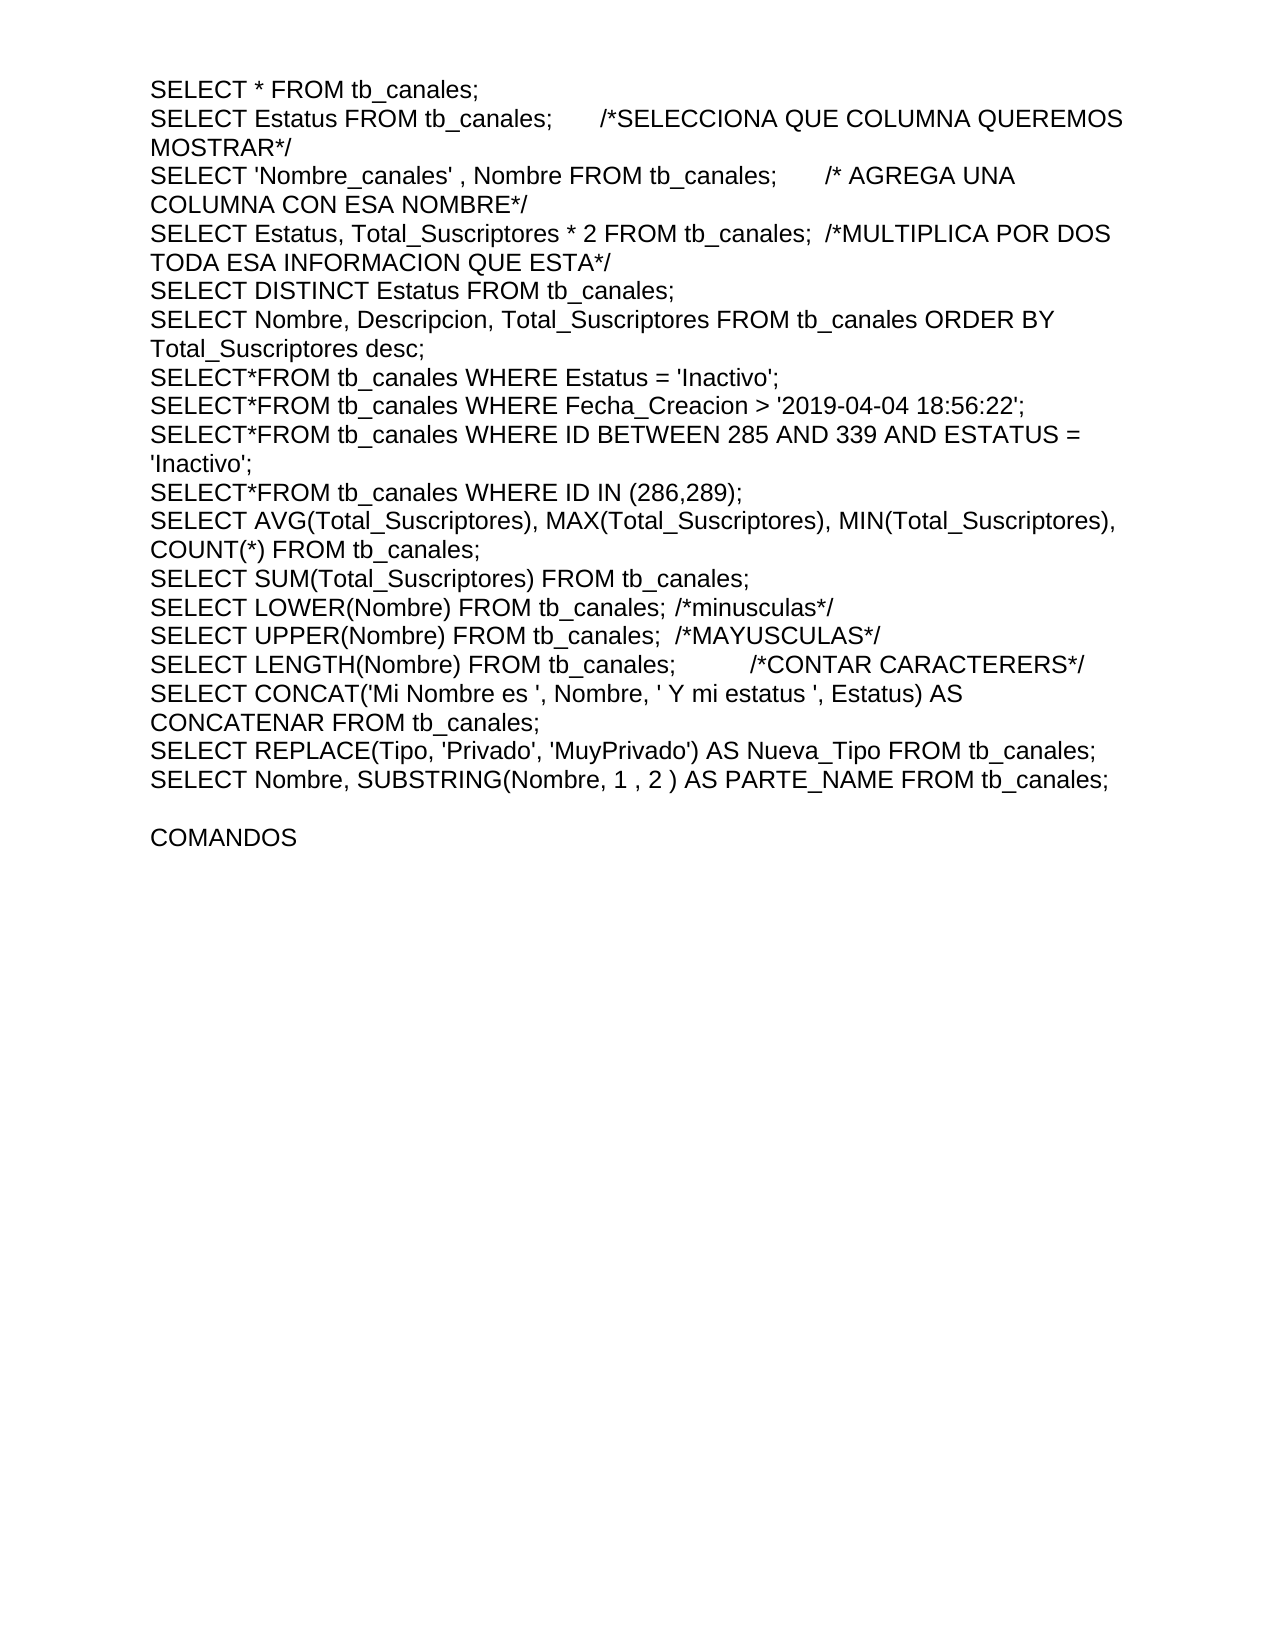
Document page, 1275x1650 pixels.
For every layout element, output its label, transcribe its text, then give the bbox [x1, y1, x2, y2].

text SELECT LOWER(Nombre) FROM tb_canales; /*minusculas*/ [150, 592, 1125, 621]
text SELECT DISTINCT Estatus FROM tb_canales; [150, 276, 1125, 305]
text SELECT SUM(Total_Suscriptores) FROM tb_canales; [150, 564, 1125, 592]
text COMANDOS [150, 822, 1125, 851]
text SELECT 'Nombre_canales' , Nombre FROM tb_canales; /* AGREGA UNA COLUMNA CON ESA NOMBRE*/ [150, 161, 1125, 219]
text SELECT*FROM tb_canales WHERE ID IN (286,289); [150, 477, 1125, 506]
text SELECT*FROM tb_canales WHERE ID BETWEEN 285 AND 339 AND ESTATUS = 'Inactivo'; [150, 420, 1125, 477]
text SELECT LENGTH(Nombre) FROM tb_canales; /*CONTAR CARACTERERS*/ [150, 650, 1125, 679]
text SELECT Estatus, Total_Suscriptores * 2 FROM tb_canales; /*MULTIPLICA POR DOS TODA ESA INFORMACION QUE ESTA*/ [150, 219, 1125, 276]
text SELECT Nombre, Descripcion, Total_Suscriptores FROM tb_canales ORDER BY Total_Suscriptores desc; [150, 305, 1125, 362]
text SELECT Nombre, SUBSTRING(Nombre, 1 , 2 ) AS PARTE_NAME FROM tb_canales; [150, 765, 1125, 794]
text SELECT*FROM tb_canales WHERE Fecha_Creacion > '2019-04-04 18:56:22'; [150, 391, 1125, 420]
text SELECT*FROM tb_canales WHERE Estatus = 'Inactivo'; [150, 362, 1125, 391]
text SELECT AVG(Total_Suscriptores), MAX(Total_Suscriptores), MIN(Total_Suscriptores), COUNT(*) FROM tb_canales; [150, 506, 1125, 564]
text SELECT REPLACE(Tipo, 'Privado', 'MuyPrivado') AS Nueva_Tipo FROM tb_canales; [150, 736, 1125, 765]
text SELECT CONCAT('Mi Nombre es ', Nombre, ' Y mi estatus ', Estatus) AS CONCATENAR FROM tb_canales; [150, 679, 1125, 736]
text SELECT UPPER(Nombre) FROM tb_canales; /*MAYUSCULAS*/ [150, 621, 1125, 650]
text SELECT * FROM tb_canales; [150, 75, 1125, 104]
text SELECT Estatus FROM tb_canales; /*SELECCIONA QUE COLUMNA QUEREMOS MOSTRAR*/ [150, 104, 1125, 161]
